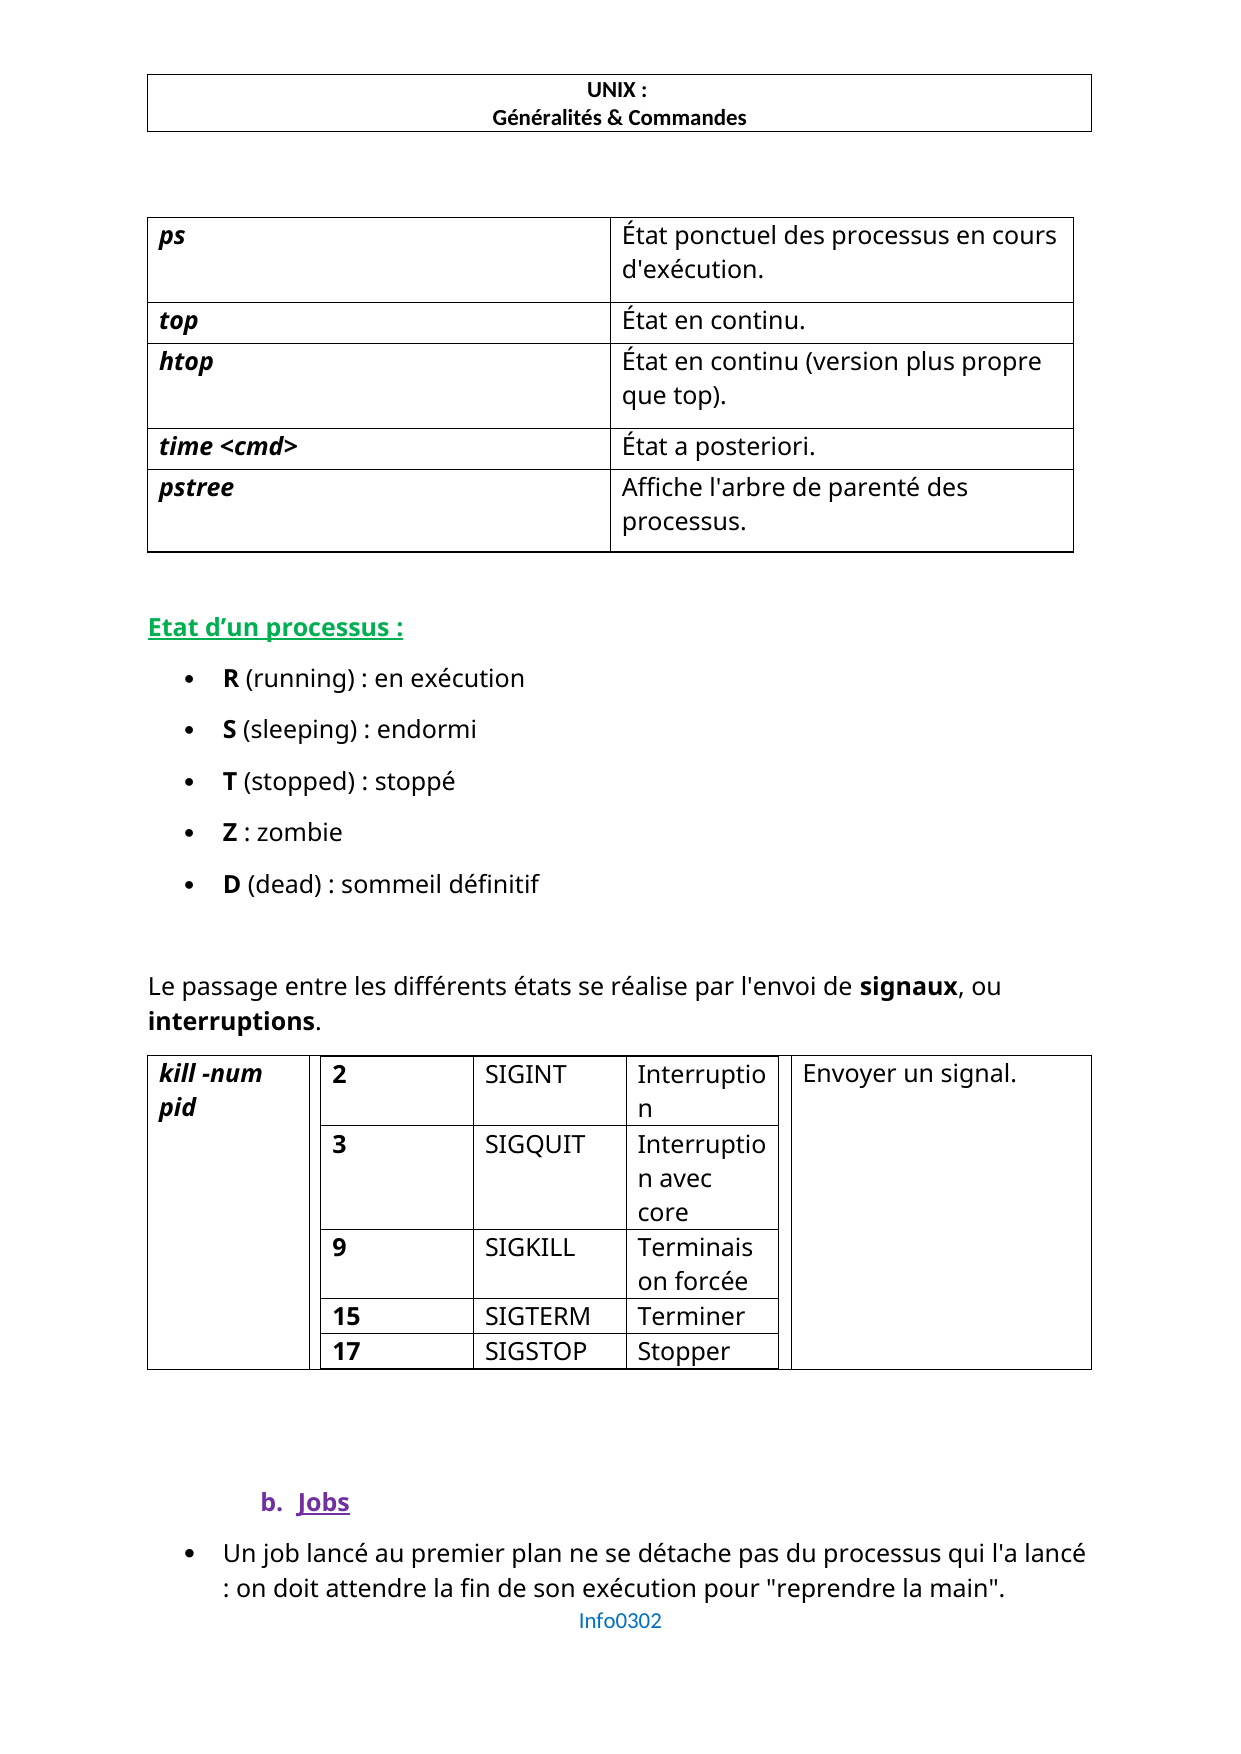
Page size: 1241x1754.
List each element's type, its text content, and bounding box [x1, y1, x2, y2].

table_cell 17 [321, 1334, 473, 1368]
table_cell Terminer [627, 1299, 778, 1333]
list D (dead) : sommeil définitif [185, 866, 1093, 900]
table_cell Stopper [627, 1334, 778, 1368]
table_cell SIGKILL [474, 1230, 626, 1298]
table_cell SIGSTOP [474, 1334, 626, 1368]
table_cell Interruption avec core [627, 1126, 778, 1228]
table_header Interruption [627, 1057, 778, 1125]
table_cell État a posteriori. [611, 429, 1073, 469]
table_header ps [148, 218, 610, 302]
table_header État ponctuel des processus en cours d'exécution. [611, 218, 1073, 302]
table_header [310, 1056, 320, 1369]
table_cell État en continu. [611, 303, 1073, 343]
table_cell 9 [321, 1230, 473, 1298]
table_cell Affiche l'arbre de parenté des processus. [611, 470, 1073, 551]
table_cell État en continu (version plus propre que top). [611, 344, 1073, 428]
table_cell SIGTERM [474, 1299, 626, 1333]
table_cell time <cmd> [148, 429, 610, 469]
text Le passage entre les différents états se réalise par l'envoi de signaux, ou interruptions. [148, 969, 1093, 1038]
list R (running) : en exécution [185, 661, 1093, 695]
table_cell pstree [148, 470, 610, 551]
table_header [779, 1056, 791, 1369]
list Z : zombie [185, 815, 1093, 849]
list Jobs [260, 1484, 1093, 1518]
table_cell top [148, 303, 610, 343]
list S (sleeping) : endormi [185, 712, 1093, 746]
table_cell Terminaison forcée [627, 1230, 778, 1298]
table_cell htop [148, 344, 610, 428]
table_header 2 [321, 1057, 473, 1125]
list Un job lancé au premier plan ne se détache pas du processus qui l'a lancé : on doit attendre la fin de son exécution pour "reprendre la main". [185, 1536, 1093, 1604]
table_header SIGINT [474, 1057, 626, 1125]
list T (stopped) : stoppé [185, 763, 1093, 798]
table_header Envoyer un signal. [792, 1056, 1091, 1369]
table_cell 15 [321, 1299, 473, 1333]
table_cell 3 [321, 1126, 473, 1228]
text Etat d’un processus : [148, 609, 1093, 643]
table_header kill -num pid [148, 1056, 309, 1369]
table_cell SIGQUIT [474, 1126, 626, 1228]
